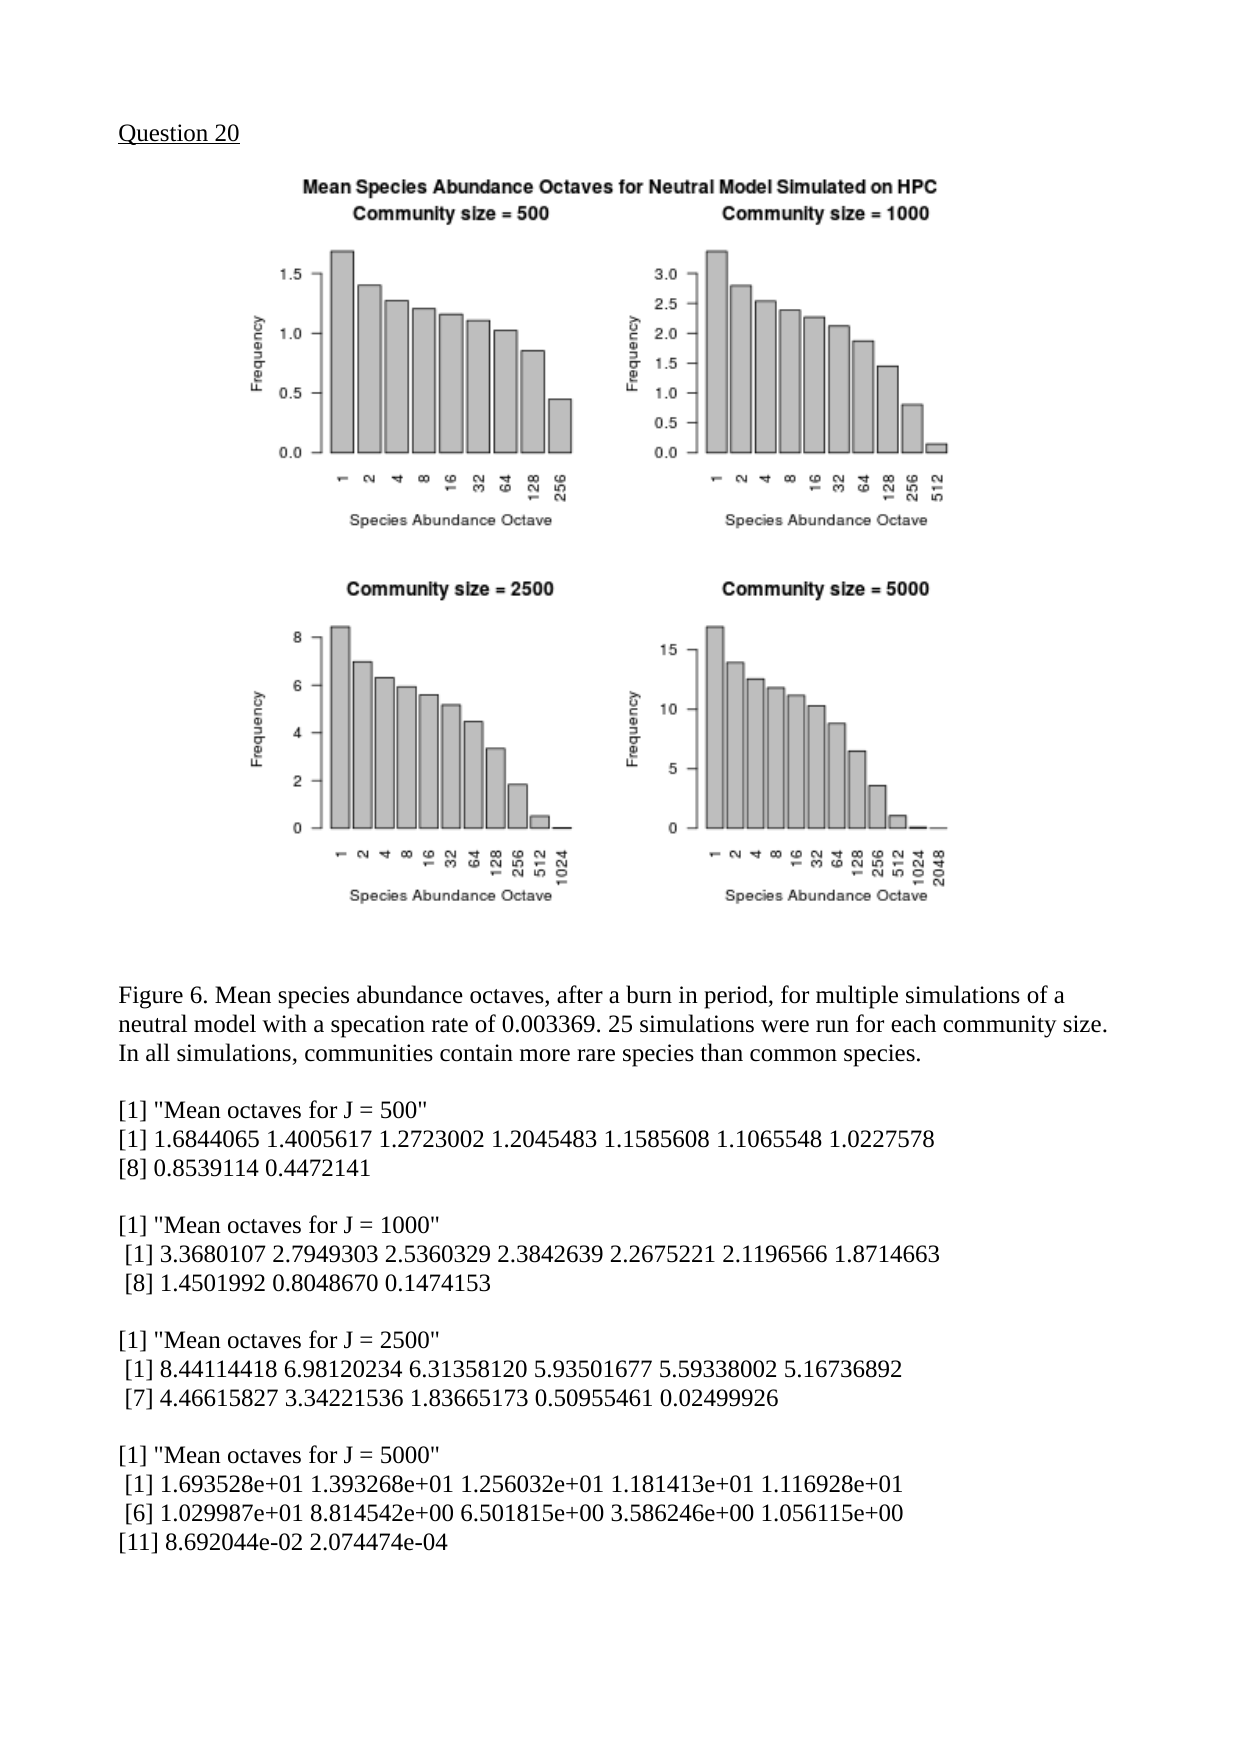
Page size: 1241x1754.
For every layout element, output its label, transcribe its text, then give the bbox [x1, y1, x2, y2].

text Question 20 [118, 118, 1122, 147]
text [1] "Mean octaves for J = 5000" [118, 1441, 1122, 1469]
text [6] 1.029987e+01 8.814542e+00 6.501815e+00 3.586246e+00 1.056115e+00 [118, 1498, 1122, 1527]
picture [245, 175, 995, 926]
text [1] 1.693528e+01 1.393268e+01 1.256032e+01 1.181413e+01 1.116928e+01 [118, 1469, 1122, 1498]
text [7] 4.46615827 3.34221536 1.83665173 0.50955461 0.02499926 [118, 1383, 1122, 1412]
text [8] 1.4501992 0.8048670 0.1474153 [118, 1268, 1122, 1297]
text [8] 0.8539114 0.4472141 [118, 1153, 1122, 1182]
text [1] 1.6844065 1.4005617 1.2723002 1.2045483 1.1585608 1.1065548 1.0227578 [118, 1124, 1122, 1153]
text [1] 3.3680107 2.7949303 2.5360329 2.3842639 2.2675221 2.1196566 1.8714663 [118, 1239, 1122, 1268]
text [1] "Mean octaves for J = 1000" [118, 1211, 1122, 1239]
text Figure 6. Mean species abundance octaves, after a burn in period, for multiple simulations of a neutral model with a specation rate of 0.003369. 25 simulations were run for each community size. In all simulations, communities contain more rare species than common species. [118, 981, 1122, 1067]
text [11] 8.692044e-02 2.074474e-04 [118, 1527, 1122, 1556]
text [1] 8.44114418 6.98120234 6.31358120 5.93501677 5.59338002 5.16736892 [118, 1354, 1122, 1383]
text [1] "Mean octaves for J = 500" [118, 1096, 1122, 1124]
text [1] "Mean octaves for J = 2500" [118, 1326, 1122, 1354]
